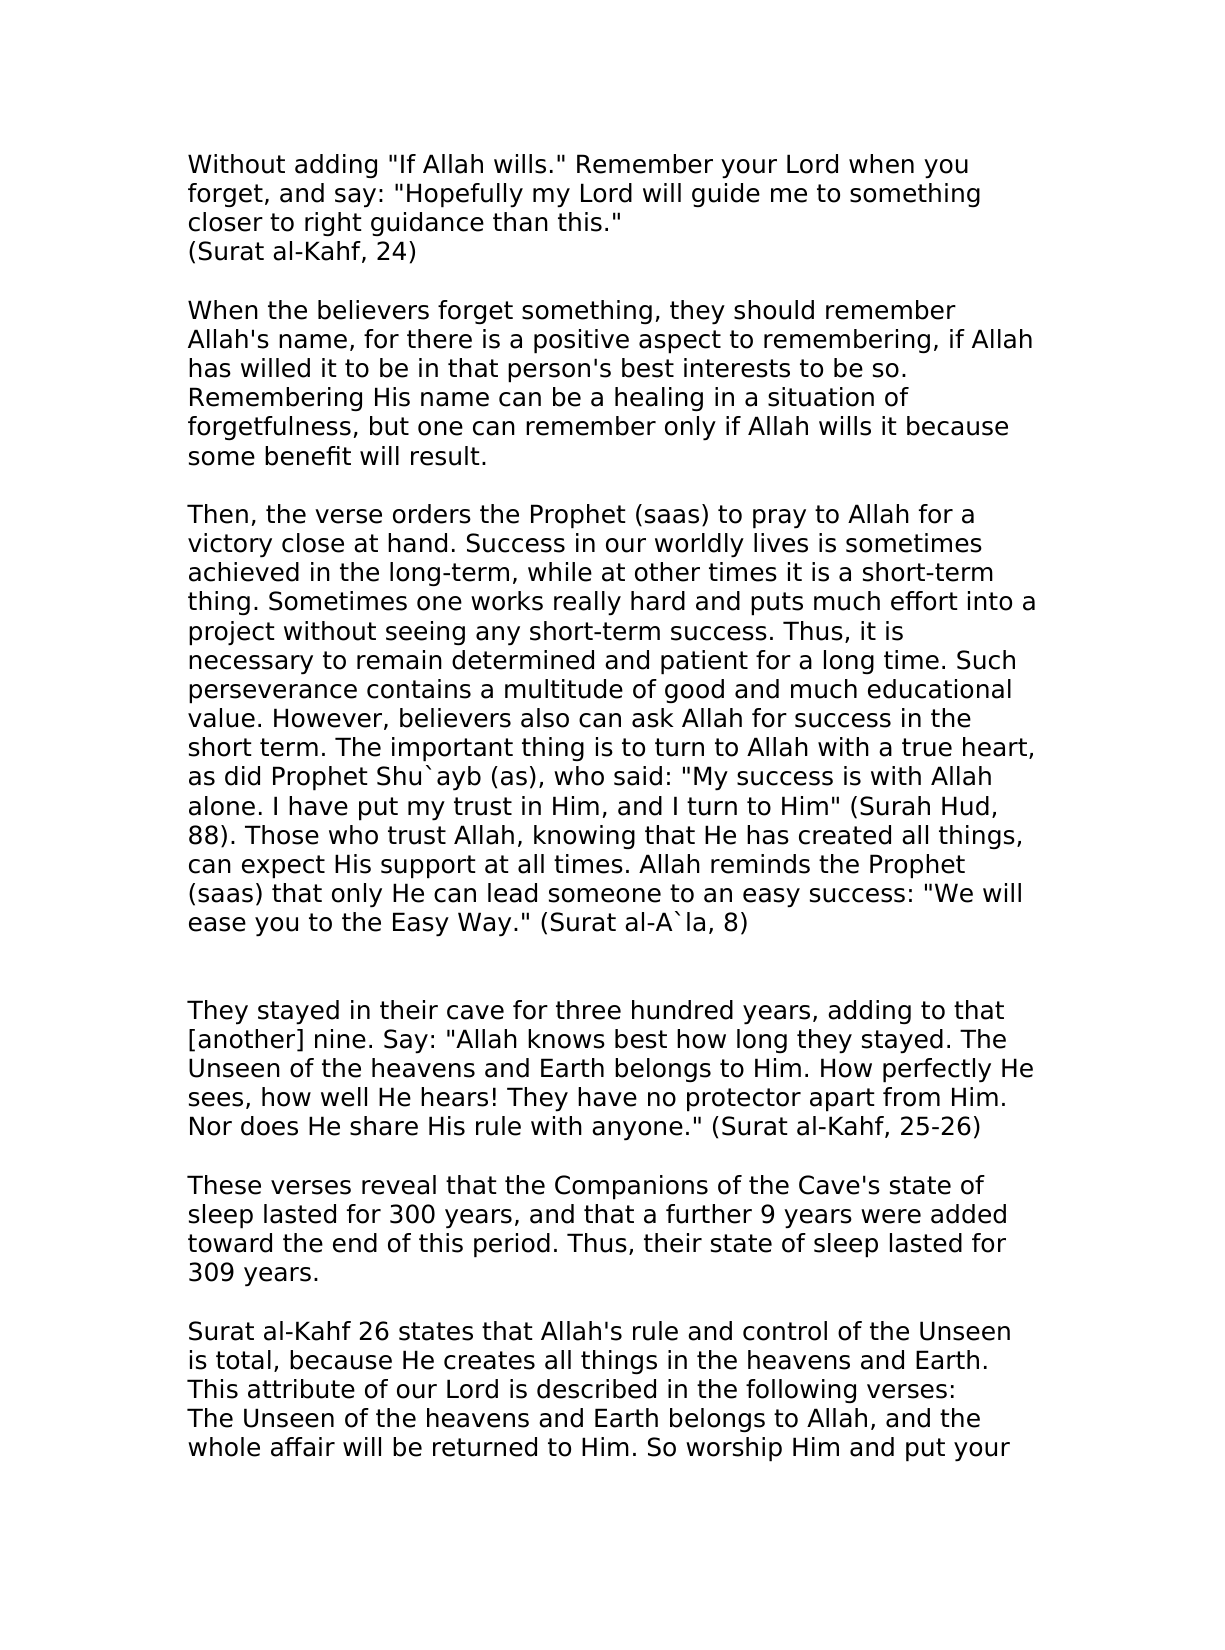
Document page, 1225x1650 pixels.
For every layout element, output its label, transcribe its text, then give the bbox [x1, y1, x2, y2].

text The Unseen of the heavens and Earth belongs to Allah, and the whole affair will be returned to Him. So worship Him and put your [187, 1404, 1037, 1462]
text They stayed in their cave for three hundred years, adding to that [another] nine. Say: "Allah knows best how long they stayed. The Unseen of the heavens and Earth belongs to Him. How perfectly He sees, how well He hears! They have no protector apart from Him. Nor does He share His rule with anyone." (Surat al-Kahf, 25-26) [187, 996, 1037, 1142]
text (Surat al-Kahf, 24) [187, 237, 1037, 267]
text When the believers forget something, they should remember Allah's name, for there is a positive aspect to remembering, if Allah has willed it to be in that person's best interests to be so. Remembering His name can be a healing in a situation of forgetfulness, but one can remember only if Allah wills it because some benefit will result. [187, 296, 1037, 471]
text Then, the verse orders the Prophet (saas) to pray to Allah for a victory close at hand. Success in our worldly lives is sometimes achieved in the long-term, while at other times it is a short-term thing. Sometimes one works really hard and puts much effort into a project without seeing any short-term success. Thus, it is necessary to remain determined and patient for a long time. Such perseverance contains a multitude of good and much educational value. However, believers also can ask Allah for success in the short term. The important thing is to turn to Allah with a true heart, as did Prophet Shu`ayb (as), who said: "My success is with Allah alone. I have put my trust in Him, and I turn to Him" (Surah Hud, 88). Those who trust Allah, knowing that He has created all things, can expect His support at all times. Allah reminds the Prophet (saas) that only He can lead someone to an easy success: "We will ease you to the Easy Way." (Surat al-A`la, 8) [187, 500, 1037, 937]
text These verses reveal that the Companions of the Cave's state of sleep lasted for 300 years, and that a further 9 years were added toward the end of this period. Thus, their state of sleep lasted for 309 years. [187, 1171, 1037, 1287]
text Without adding "If Allah wills." Remember your Lord when you forget, and say: "Hopefully my Lord will guide me to something closer to right guidance than this." [187, 150, 1037, 237]
text Surat al-Kahf 26 states that Allah's rule and control of the Unseen is total, because He creates all things in the heavens and Earth. This attribute of our Lord is described in the following verses: [187, 1317, 1037, 1404]
